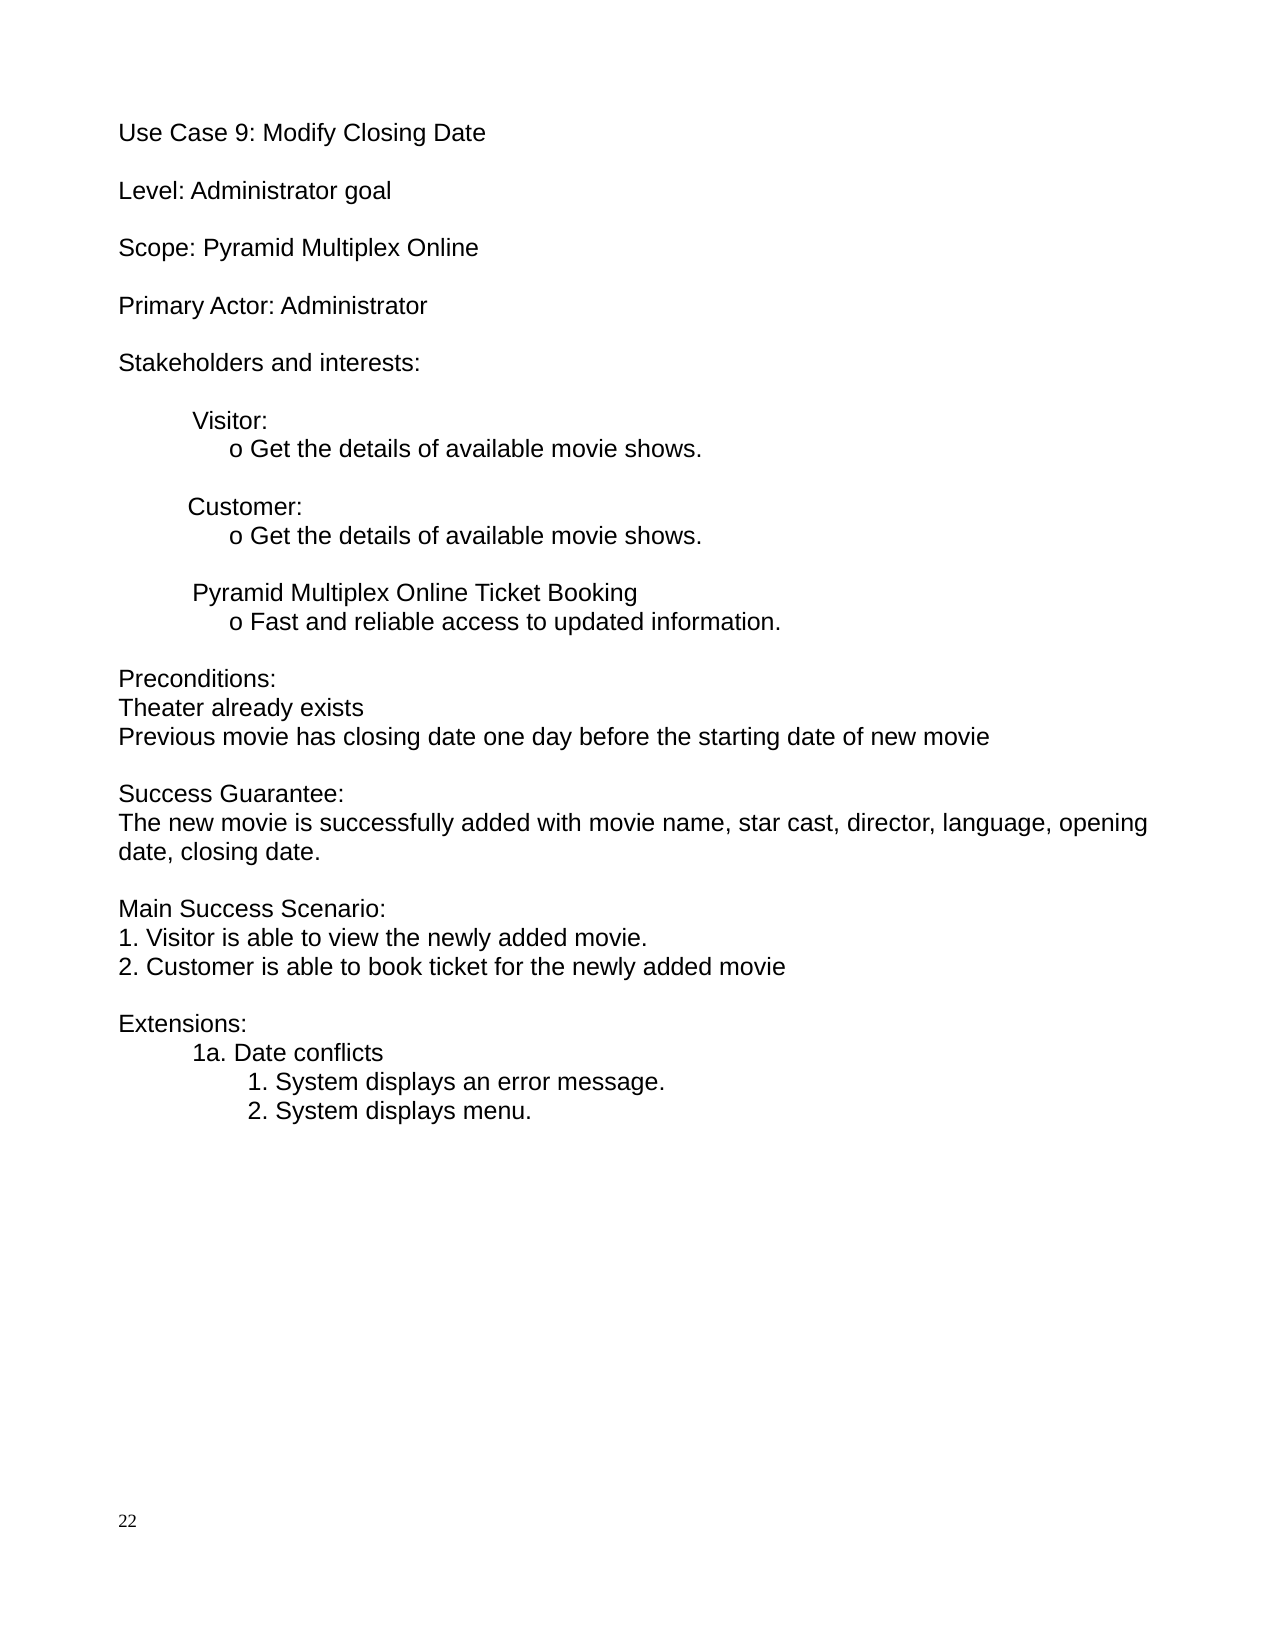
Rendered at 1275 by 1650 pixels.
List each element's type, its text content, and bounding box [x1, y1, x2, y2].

text Customer: [118, 492, 1157, 521]
text 2. System displays menu. [118, 1096, 1157, 1124]
text The new movie is successfully added with movie name, star cast, director, language, opening date, closing date. [118, 808, 1157, 866]
text Success Guarantee: [118, 779, 1157, 808]
text 1. Visitor is able to view the newly added movie. [118, 923, 1157, 952]
text o Get the details of available movie shows. [118, 521, 1157, 549]
text 2. Customer is able to book ticket for the newly added movie [118, 952, 1157, 981]
text Primary Actor: Administrator [118, 291, 1157, 319]
text 1. System displays an error message. [118, 1067, 1157, 1096]
text Level: Administrator goal [118, 176, 1157, 204]
text Stakeholders and interests: [118, 348, 1157, 377]
text Theater already exists [118, 693, 1157, 722]
text Main Success Scenario: [118, 894, 1157, 923]
text o Get the details of available movie shows. [118, 434, 1157, 463]
text Pyramid Multiplex Online Ticket Booking [118, 578, 1157, 607]
text Extensions: [118, 1009, 1157, 1038]
text Previous movie has closing date one day before the starting date of new movie [118, 722, 1157, 751]
text Scope: Pyramid Multiplex Online [118, 233, 1157, 262]
text Use Case 9: Modify Closing Date [118, 118, 1157, 147]
text o Fast and reliable access to updated information. [118, 607, 1157, 636]
text 1a. Date conflicts [118, 1038, 1157, 1067]
text Visitor: [118, 406, 1157, 434]
text Preconditions: [118, 664, 1157, 693]
